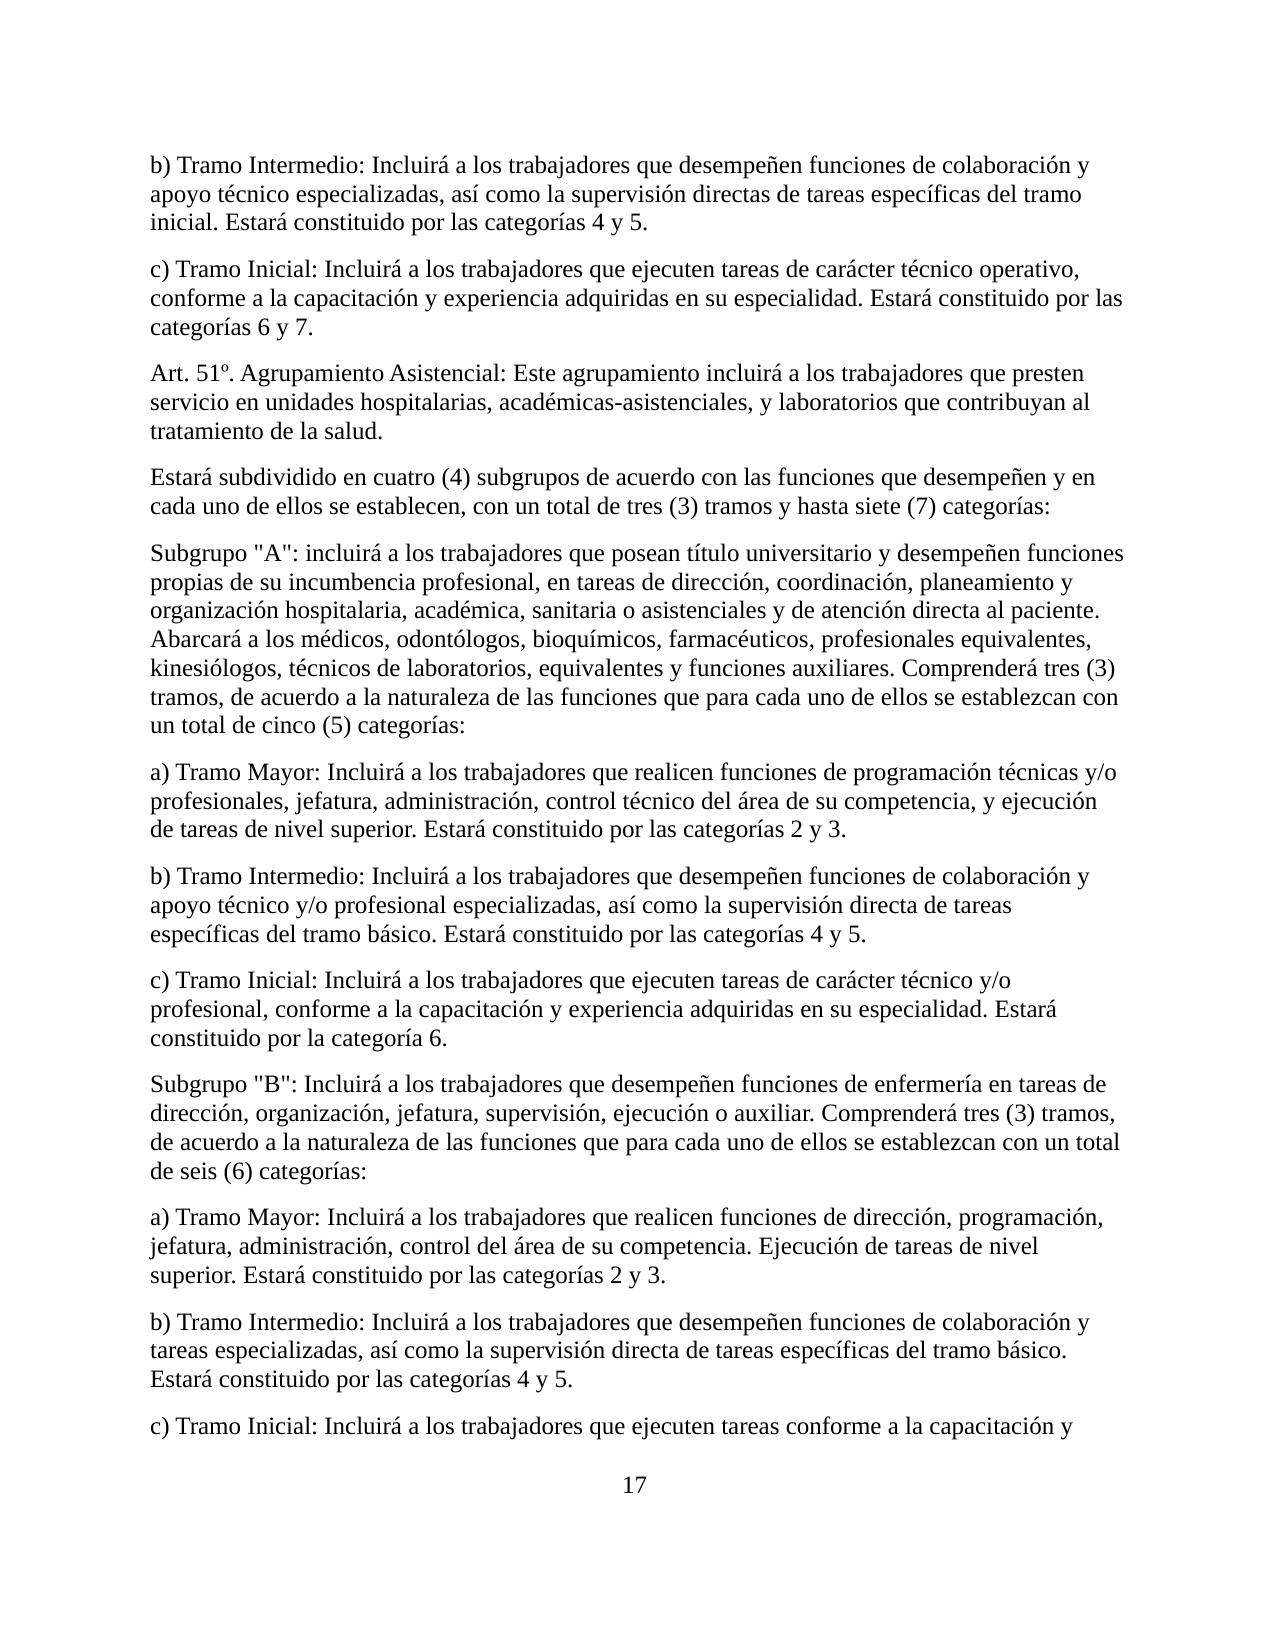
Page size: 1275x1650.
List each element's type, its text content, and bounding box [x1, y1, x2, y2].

text b) Tramo Intermedio: Incluirá a los trabajadores que desempeñen funciones de colaboración y tareas especializadas, así como la supervisión directa de tareas específicas del tramo básico. Estará constituido por las categorías 4 y 5. [150, 1307, 1125, 1393]
text c) Tramo Inicial: Incluirá a los trabajadores que ejecuten tareas conforme a la capacitación y [150, 1411, 1125, 1439]
text c) Tramo Inicial: Incluirá a los trabajadores que ejecuten tareas de carácter técnico y/o profesional, conforme a la capacitación y experiencia adquiridas en su especialidad. Estará constituido por la categoría 6. [150, 965, 1125, 1052]
text b) Tramo Intermedio: Incluirá a los trabajadores que desempeñen funciones de colaboración y apoyo técnico y/o profesional especializadas, así como la supervisión directa de tareas específicas del tramo básico. Estará constituido por las categorías 4 y 5. [150, 861, 1125, 947]
text c) Tramo Inicial: Incluirá a los trabajadores que ejecuten tareas de carácter técnico operativo, conforme a la capacitación y experiencia adquiridas en su especialidad. Estará constituido por las categorías 6 y 7. [150, 254, 1125, 340]
text b) Tramo Intermedio: Incluirá a los trabajadores que desempeñen funciones de colaboración y apoyo técnico especializadas, así como la supervisión directas de tareas específicas del tramo inicial. Estará constituido por las categorías 4 y 5. [150, 150, 1125, 236]
text Subgrupo "A": incluirá a los trabajadores que posean título universitario y desempeñen funciones propias de su incumbencia profesional, en tareas de dirección, coordinación, planeamiento y organización hospitalaria, académica, sanitaria o asistenciales y de atención directa al paciente. Abarcará a los médicos, odontólogos, bioquímicos, farmacéuticos, profesionales equivalentes, kinesiólogos, técnicos de laboratorios, equivalentes y funciones auxiliares. Comprenderá tres (3) tramos, de acuerdo a la naturaleza de las funciones que para cada uno de ellos se establezcan con un total de cinco (5) categorías: [150, 538, 1125, 739]
text a) Tramo Mayor: Incluirá a los trabajadores que realicen funciones de programación técnicas y/o profesionales, jefatura, administración, control técnico del área de su competencia, y ejecución de tareas de nivel superior. Estará constituido por las categorías 2 y 3. [150, 757, 1125, 843]
text Estará subdividido en cuatro (4) subgrupos de acuerdo con las funciones que desempeñen y en cada uno de ellos se establecen, con un total de tres (3) tramos y hasta siete (7) categorías: [150, 462, 1125, 520]
text Art. 51º. Agrupamiento Asistencial: Este agrupamiento incluirá a los trabajadores que presten servicio en unidades hospitalarias, académicas-asistenciales, y laboratorios que contribuyan al tratamiento de la salud. [150, 358, 1125, 444]
text a) Tramo Mayor: Incluirá a los trabajadores que realicen funciones de dirección, programación, jefatura, administración, control del área de su competencia. Ejecución de tareas de nivel superior. Estará constituido por las categorías 2 y 3. [150, 1202, 1125, 1289]
text Subgrupo "B": Incluirá a los trabajadores que desempeñen funciones de enfermería en tareas de dirección, organización, jefatura, supervisión, ejecución o auxiliar. Comprenderá tres (3) tramos, de acuerdo a la naturaleza de las funciones que para cada uno de ellos se establezcan con un total de seis (6) categorías: [150, 1069, 1125, 1184]
